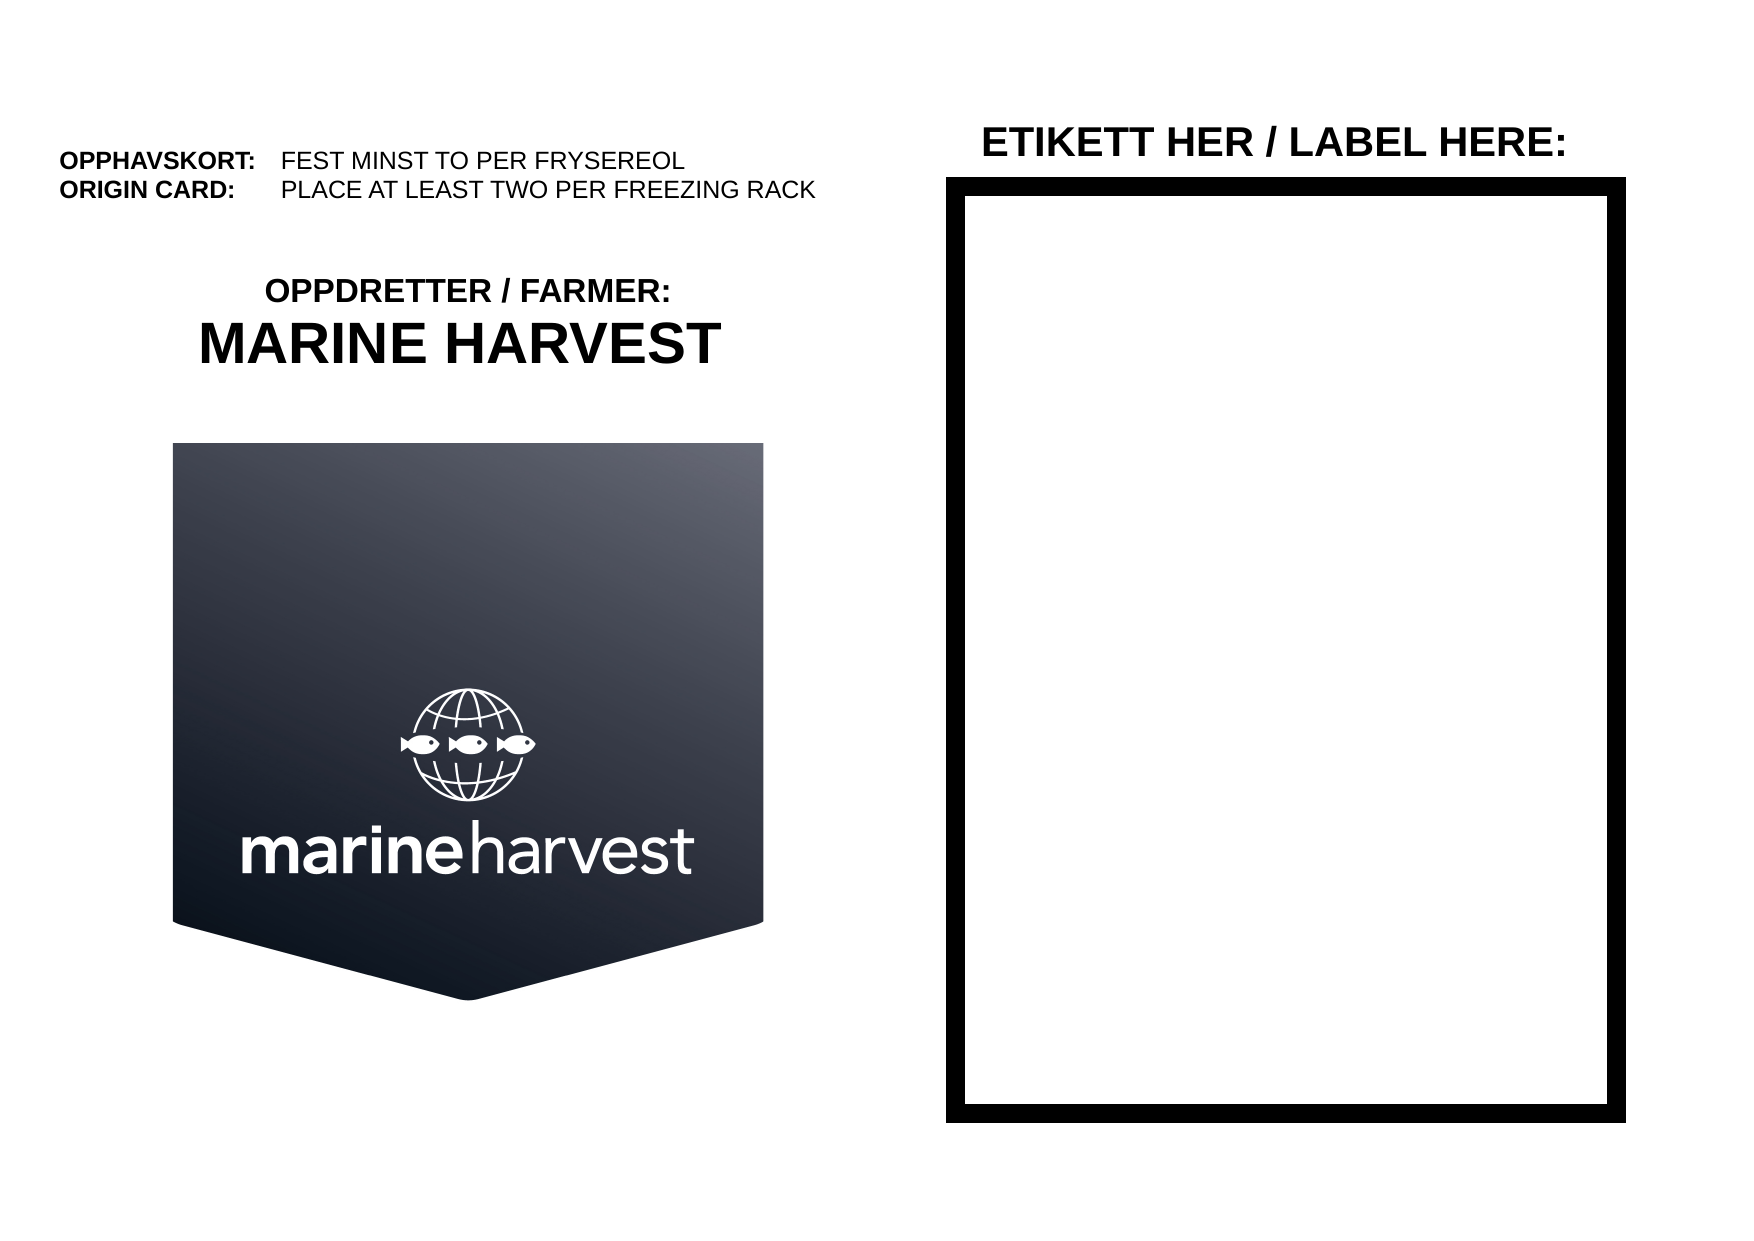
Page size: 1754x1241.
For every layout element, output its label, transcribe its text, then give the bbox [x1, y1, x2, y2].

text OPPHAVSKORT: FEST MINST TO PER FRYSEREOL [59, 146, 877, 175]
text ORIGIN CARD: PLACE AT LEAST TWO PER FREEZING RACK [59, 175, 877, 203]
text OPPDRETTER / FARMER: [59, 271, 877, 309]
text MARINE HARVEST [59, 309, 877, 376]
picture [172, 443, 764, 1034]
text ETIKETT HER / LABEL HERE: [877, 117, 1695, 165]
